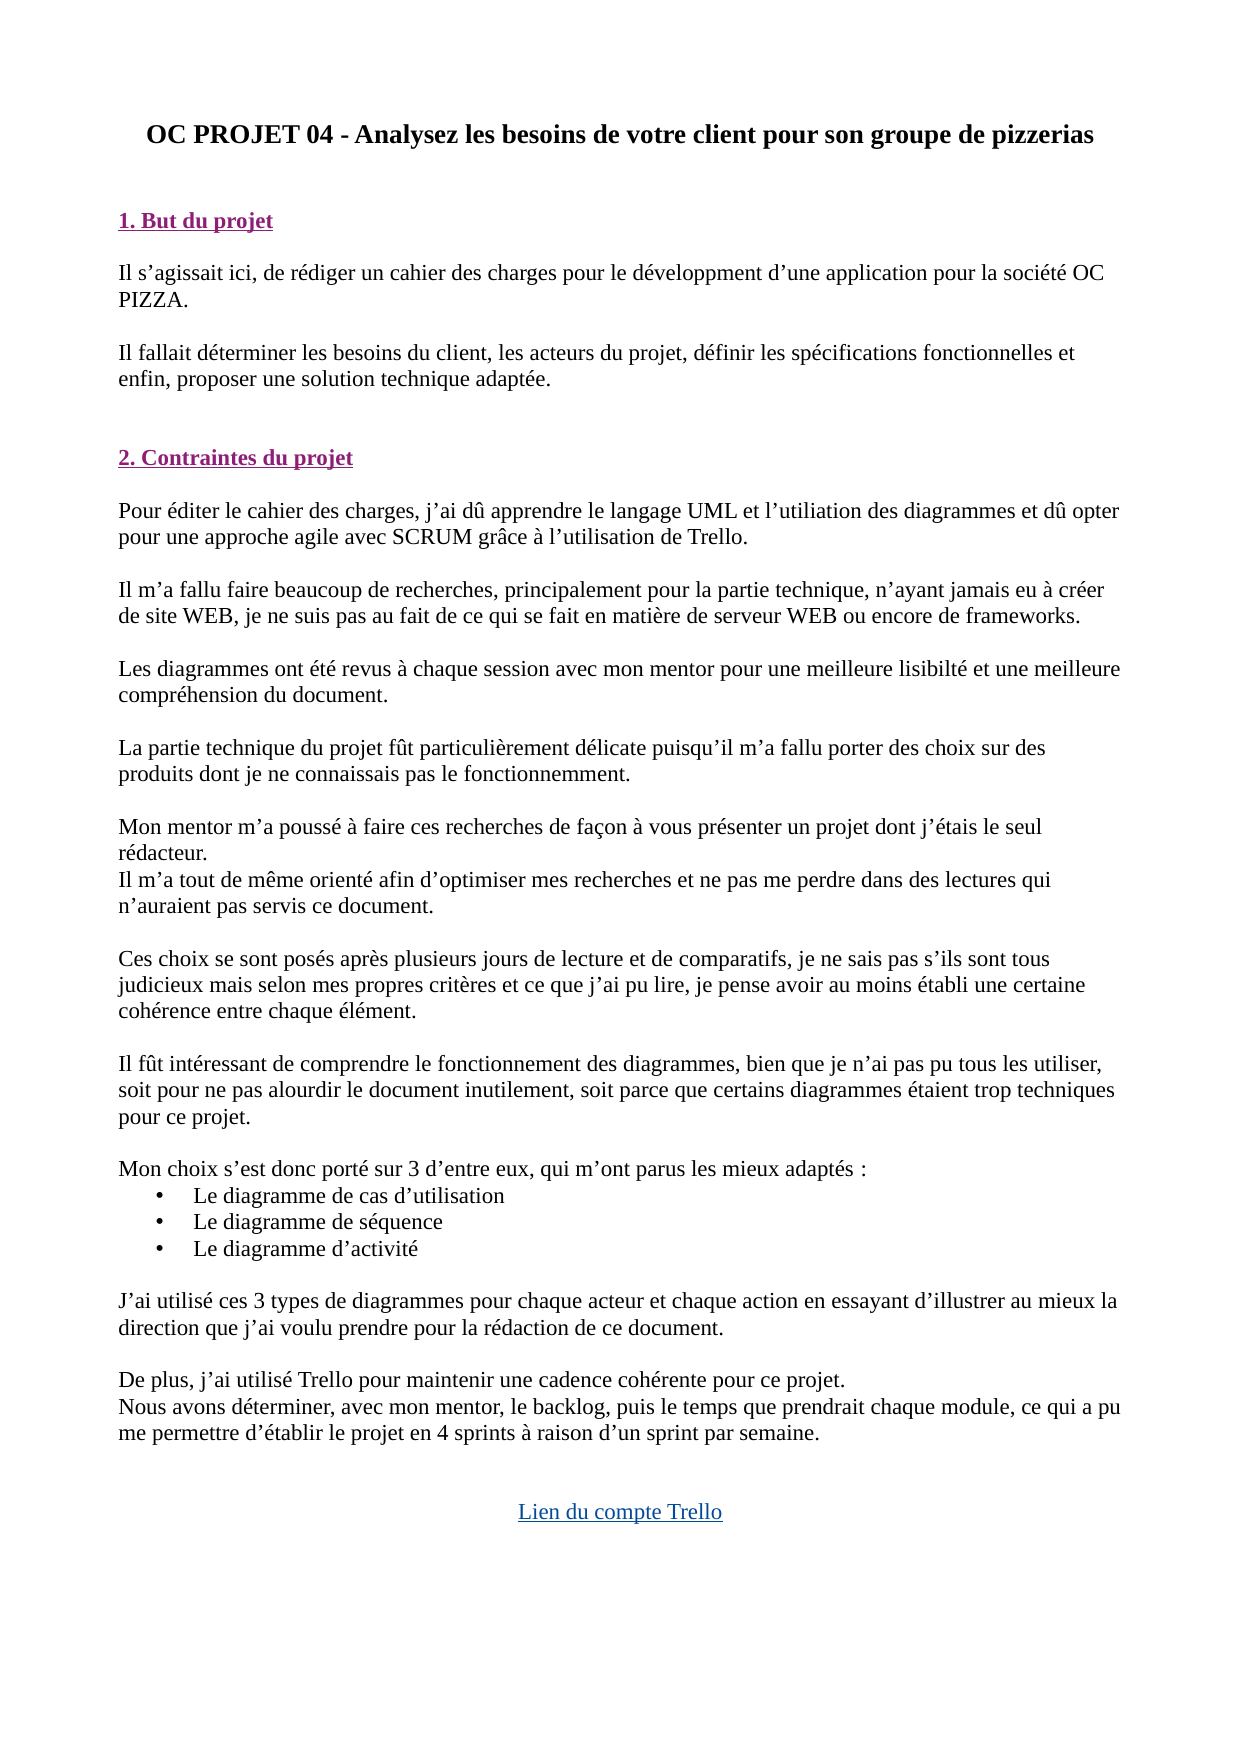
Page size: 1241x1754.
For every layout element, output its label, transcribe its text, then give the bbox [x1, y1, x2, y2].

text Pour éditer le cahier des charges, j’ai dû apprendre le langage UML et l’utiliation des diagrammes et dû opter pour une approche agile avec SCRUM grâce à l’utilisation de Trello. [118, 497, 1122, 549]
list Le diagramme d’activité [156, 1234, 1122, 1261]
text Il s’agissait ici, de rédiger un cahier des charges pour le développment d’une application pour la société OC PIZZA. [118, 259, 1122, 312]
text Mon mentor m’a poussé à faire ces recherches de façon à vous présenter un projet dont j’étais le seul rédacteur. [118, 813, 1122, 866]
text De plus, j’ai utilisé Trello pour maintenir une cadence cohérente pour ce projet. [118, 1366, 1122, 1393]
list Le diagramme de cas d’utilisation [156, 1182, 1122, 1208]
text Il fût intéressant de comprendre le fonctionnement des diagrammes, bien que je n’ai pas pu tous les utiliser, soit pour ne pas alourdir le document inutilement, soit parce que certains diagrammes étaient trop techniques pour ce projet. [118, 1050, 1122, 1129]
text Il fallait déterminer les besoins du client, les acteurs du projet, définir les spécifications fonctionnelles et enfin, proposer une solution technique adaptée. [118, 338, 1122, 391]
text Ces choix se sont posés après plusieurs jours de lecture et de comparatifs, je ne sais pas s’ils sont tous judicieux mais selon mes propres critères et ce que j’ai pu lire, je pense avoir au moins établi une certaine cohérence entre chaque élément. [118, 945, 1122, 1024]
text OC PROJET 04 - Analysez les besoins de votre client pour son groupe de pizzerias [118, 118, 1122, 149]
text Nous avons déterminer, avec mon mentor, le backlog, puis le temps que prendrait chaque module, ce qui a pu me permettre d’établir le projet en 4 sprints à raison d’un sprint par semaine. [118, 1393, 1122, 1445]
text Mon choix s’est donc porté sur 3 d’entre eux, qui m’ont parus les mieux adaptés : [118, 1156, 1122, 1182]
text 1. But du projet [118, 207, 1122, 233]
text 2. Contraintes du projet [118, 444, 1122, 470]
text Les diagrammes ont été revus à chaque session avec mon mentor pour une meilleure lisibilté et une meilleure compréhension du document. [118, 655, 1122, 707]
text Il m’a tout de même orienté afin d’optimiser mes recherches et ne pas me perdre dans des lectures qui n’auraient pas servis ce document. [118, 866, 1122, 918]
text J’ai utilisé ces 3 types de diagrammes pour chaque acteur et chaque action en essayant d’illustrer au mieux la direction que j’ai voulu prendre pour la rédaction de ce document. [118, 1287, 1122, 1340]
text Lien du compte Trello [118, 1498, 1122, 1524]
text La partie technique du projet fût particulièrement délicate puisqu’il m’a fallu porter des choix sur des produits dont je ne connaissais pas le fonctionnemment. [118, 734, 1122, 787]
list Le diagramme de séquence [156, 1208, 1122, 1234]
text Il m’a fallu faire beaucoup de recherches, principalement pour la partie technique, n’ayant jamais eu à créer de site WEB, je ne suis pas au fait de ce qui se fait en matière de serveur WEB ou encore de frameworks. [118, 576, 1122, 628]
